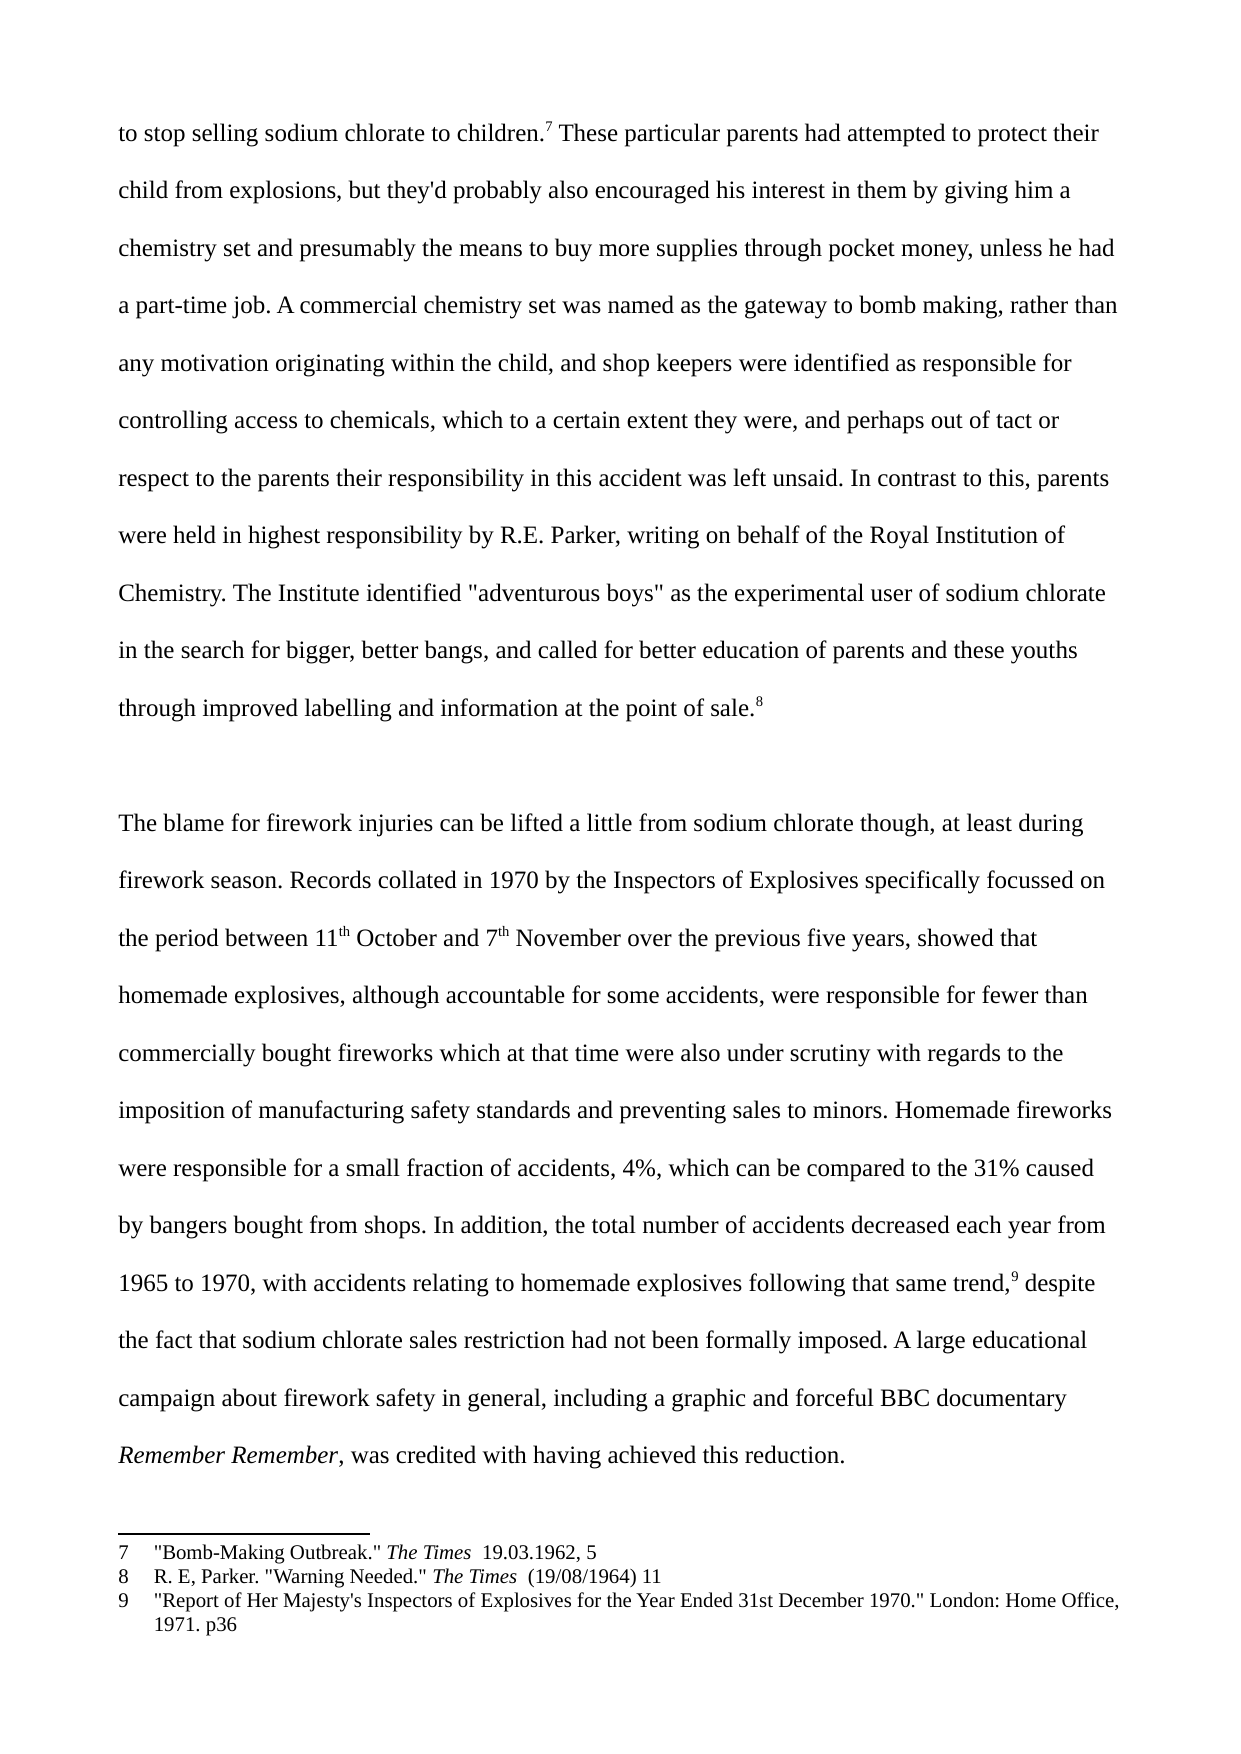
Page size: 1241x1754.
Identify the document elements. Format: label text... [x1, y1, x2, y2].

text "Bomb-Making Outbreak." The Times 19.03.1962, 5 [118, 1539, 1122, 1564]
text The blame for firework injuries can be lifted a little from sodium chlorate though, at least during firework season. Records collated in 1970 by the Inspectors of Explosives specifically focussed on the period between 11th October and 7th November over the previous five years, showed that homemade explosives, although accountable for some accidents, were responsible for fewer than commercially bought fireworks which at that time were also under scrutiny with regards to the imposition of manufacturing safety standards and preventing sales to minors. Homemade fireworks were responsible for a small fraction of accidents, 4%, which can be compared to the 31% caused by bangers bought from shops. In addition, the total number of accidents decreased each year from 1965 to 1970, with accidents relating to homemade explosives following that same trend, despite the fact that sodium chlorate sales restriction had not been formally imposed. A large educational campaign about firework safety in general, including a graphic and forceful BBC documentary Remember Remember, was credited with having achieved this reduction. [118, 808, 1122, 1469]
text "Report of Her Majesty's Inspectors of Explosives for the Year Ended 31st December 1970." London: Home Office, 1971. p36 [118, 1588, 1122, 1636]
text to stop selling sodium chlorate to children. These particular parents had attempted to protect their child from explosions, but they'd probably also encouraged his interest in them by giving him a chemistry set and presumably the means to buy more supplies through pocket money, unless he had a part-time job. A commercial chemistry set was named as the gateway to bomb making, rather than any motivation originating within the child, and shop keepers were identified as responsible for controlling access to chemicals, which to a certain extent they were, and perhaps out of tact or respect to the parents their responsibility in this accident was left unsaid. In contrast to this, parents were held in highest responsibility by R.E. Parker, writing on behalf of the Royal Institution of Chemistry. The Institute identified "adventurous boys" as the experimental user of sodium chlorate in the search for bigger, better bangs, and called for better education of parents and these youths through improved labelling and information at the point of sale. [118, 118, 1122, 722]
text R. E, Parker. "Warning Needed." The Times (19/08/1964) 11 [118, 1564, 1122, 1588]
